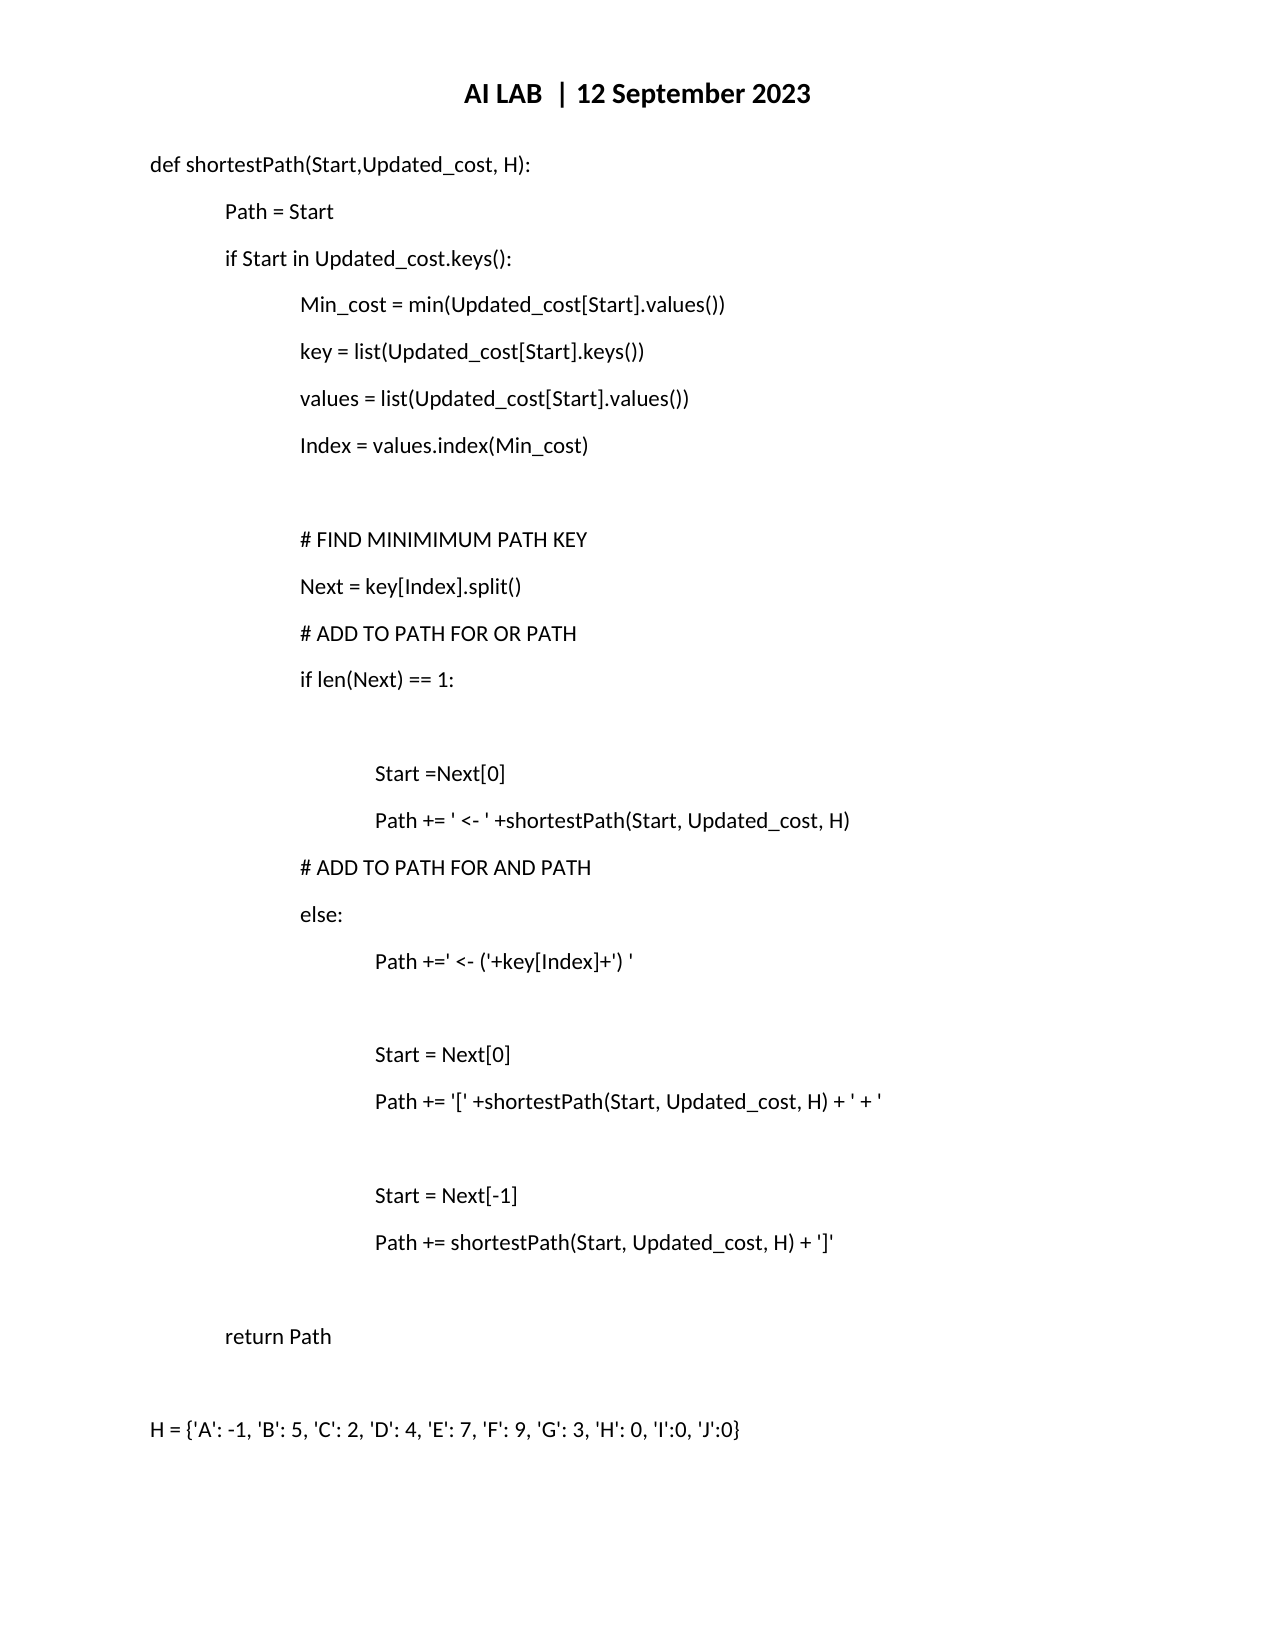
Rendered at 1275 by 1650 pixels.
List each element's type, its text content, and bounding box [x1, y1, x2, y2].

text values = list(Updated_cost[Start].values()) [150, 384, 1125, 412]
text Path += '[' +shortestPath(Start, Updated_cost, H) + ' + ' [150, 1087, 1125, 1116]
text # FIND MINIMIMUM PATH KEY [150, 525, 1125, 553]
text Path += ' <- ' +shortestPath(Start, Updated_cost, H) [150, 806, 1125, 834]
text if Start in Updated_cost.keys(): [150, 244, 1125, 272]
text Min_cost = min(Updated_cost[Start].values()) [150, 291, 1125, 319]
text Start = Next[-1] [150, 1181, 1125, 1209]
text else: [150, 900, 1125, 928]
text # ADD TO PATH FOR OR PATH [150, 619, 1125, 647]
text Next = key[Index].split() [150, 572, 1125, 600]
text key = list(Updated_cost[Start].keys()) [150, 337, 1125, 366]
text return Path [150, 1322, 1125, 1350]
text Start = Next[0] [150, 1041, 1125, 1069]
text Path +=' <- ('+key[Index]+') ' [150, 947, 1125, 975]
text if len(Next) == 1: [150, 666, 1125, 694]
text H = {'A': -1, 'B': 5, 'C': 2, 'D': 4, 'E': 7, 'F': 9, 'G': 3, 'H': 0, 'I':0, 'J':0} [150, 1416, 1125, 1444]
text Path += shortestPath(Start, Updated_cost, H) + ']' [150, 1228, 1125, 1256]
text Path = Start [150, 197, 1125, 225]
text Start =Next[0] [150, 759, 1125, 787]
text Index = values.index(Min_cost) [150, 431, 1125, 459]
text def shortestPath(Start,Updated_cost, H): [150, 150, 1125, 178]
text # ADD TO PATH FOR AND PATH [150, 853, 1125, 881]
